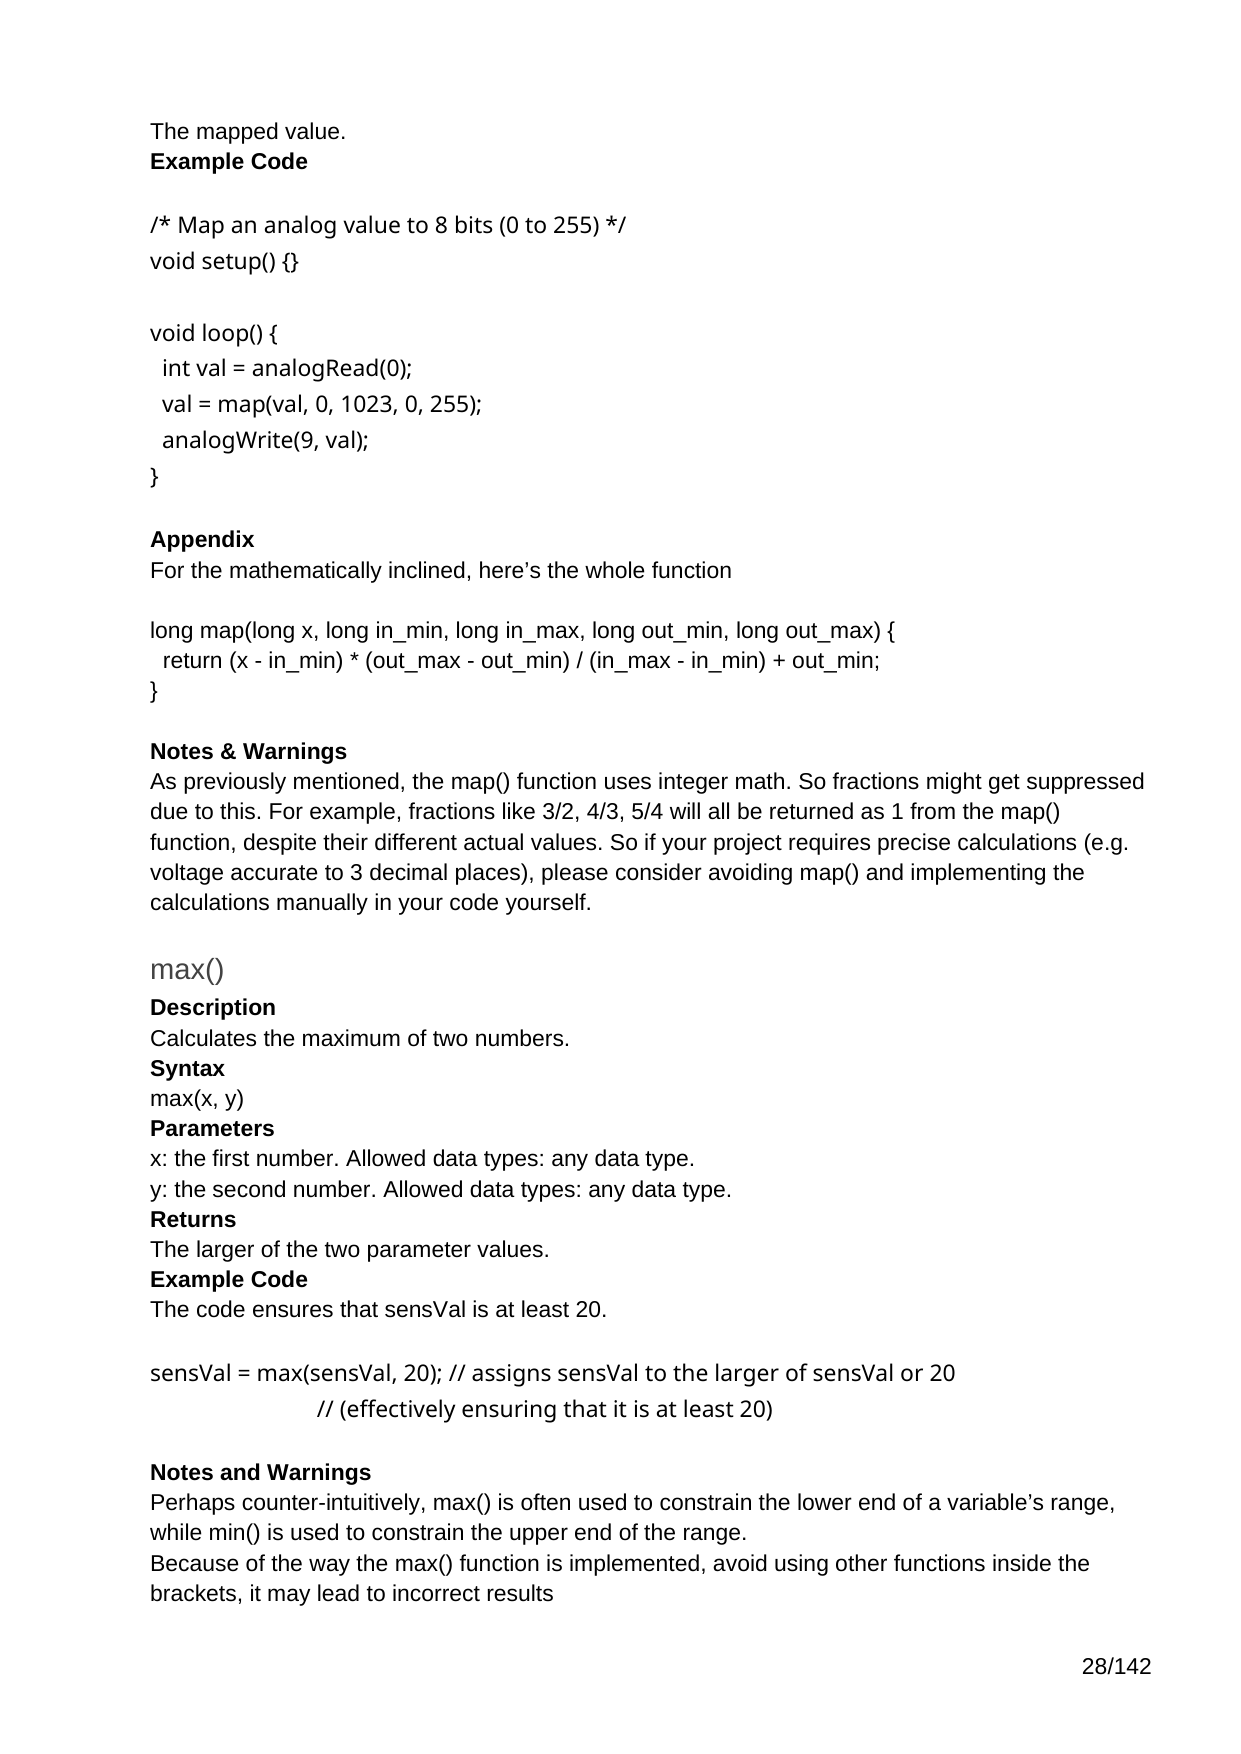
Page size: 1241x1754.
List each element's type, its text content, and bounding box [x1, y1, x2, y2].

text Because of the way the max() function is implemented, avoid using other functions inside the brackets, it may lead to incorrect results [150, 1549, 1152, 1606]
text Syntax [150, 1055, 1152, 1081]
text Perhaps counter-intuitively, max() is often used to constrain the lower end of a variable’s range, while min() is used to constrain the upper end of the range. [150, 1489, 1152, 1546]
text analogWrite(9, val); [150, 424, 1152, 456]
text Returns [150, 1206, 1152, 1232]
text Notes & Warnings [150, 738, 1152, 764]
text The larger of the two parameter values. [150, 1236, 1152, 1262]
text } [150, 460, 1152, 491]
text y: the second number. Allowed data types: any data type. [150, 1176, 1152, 1202]
text Parameters [150, 1115, 1152, 1141]
text /* Map an analog value to 8 bits (0 to 255) */ [150, 209, 1152, 240]
text For the mathematically inclined, here’s the whole function [150, 557, 1152, 583]
text int val = analogRead(0); [150, 352, 1152, 384]
text // (effectively ensuring that it is at least 20) [150, 1393, 1152, 1424]
text The mapped value. [150, 118, 1152, 144]
text return (x - in_min) * (out_max - out_min) / (in_max - in_min) + out_min; [150, 647, 1152, 673]
text Example Code [150, 1266, 1152, 1292]
text sensVal = max(sensVal, 20); // assigns sensVal to the larger of sensVal or 20 [150, 1357, 1152, 1388]
text void loop() { [150, 316, 1152, 348]
text val = map(val, 0, 1023, 0, 255); [150, 388, 1152, 419]
text Notes and Warnings [150, 1459, 1152, 1485]
text As previously mentioned, the map() function uses integer math. So fractions might get suppressed due to this. For example, fractions like 3/2, 4/3, 5/4 will all be returned as 1 from the map() function, despite their different actual values. So if your project requires precise calculations (e.g. voltage accurate to 3 decimal places), please consider avoiding map() and implementing the calculations manually in your code yourself. [150, 768, 1152, 915]
text The code ensures that sensVal is at least 20. [150, 1296, 1152, 1323]
text Description [150, 994, 1152, 1021]
text Calculates the maximum of two numbers. [150, 1024, 1152, 1051]
text } [150, 677, 1152, 704]
text long map(long x, long in_min, long in_max, long out_min, long out_max) { [150, 617, 1152, 643]
text Appendix [150, 526, 1152, 553]
subtitle max() [150, 952, 1152, 986]
text max(x, y) [150, 1085, 1152, 1111]
text Example Code [150, 148, 1152, 174]
text void setup() {} [150, 244, 1152, 276]
text x: the first number. Allowed data types: any data type. [150, 1145, 1152, 1172]
